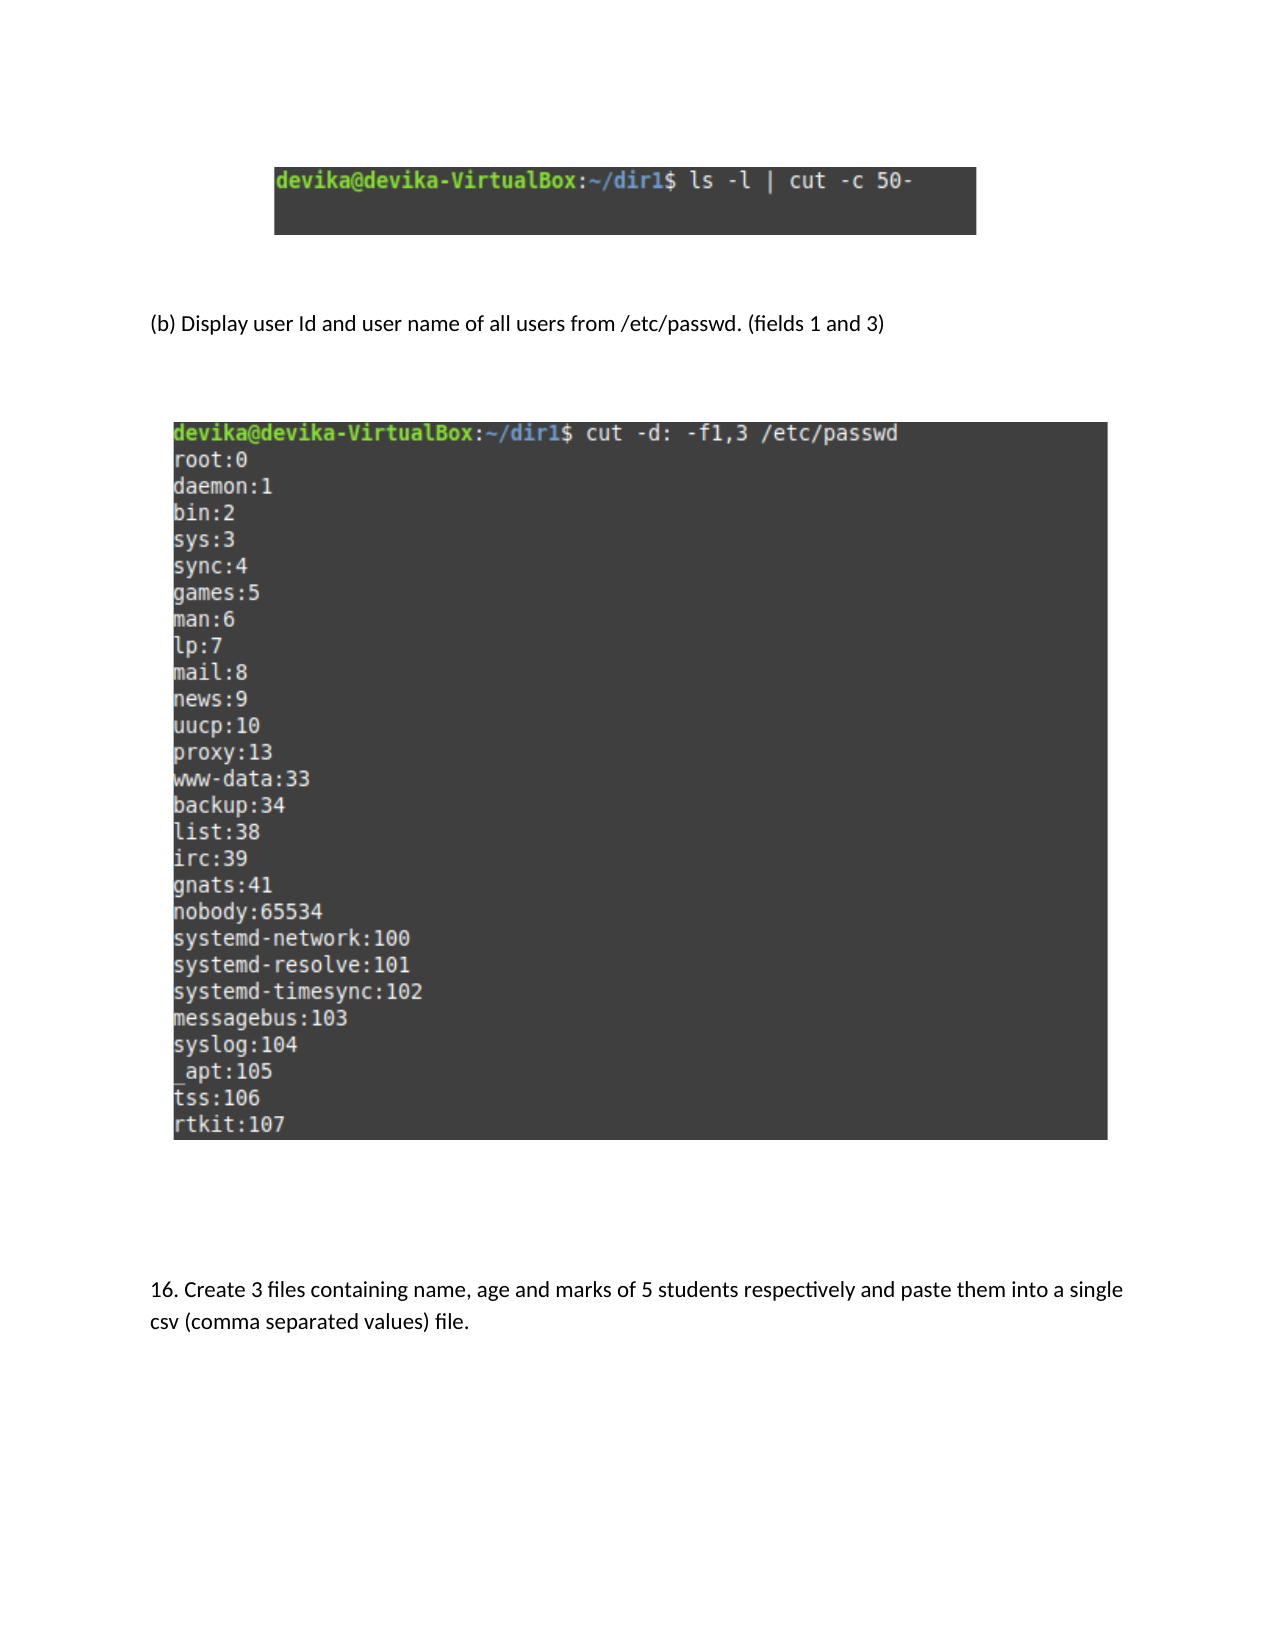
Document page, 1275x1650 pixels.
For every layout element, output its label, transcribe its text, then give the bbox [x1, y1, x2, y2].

picture [273, 167, 977, 235]
picture [173, 422, 1108, 1140]
text (b) Display user Id and user name of all users from /etc/passwd. (fields 1 and 3) [150, 309, 1125, 337]
text 16. Create 3 files containing name, age and marks of 5 students respectively and paste them into a single csv (comma separated values) file. [150, 1275, 1125, 1335]
